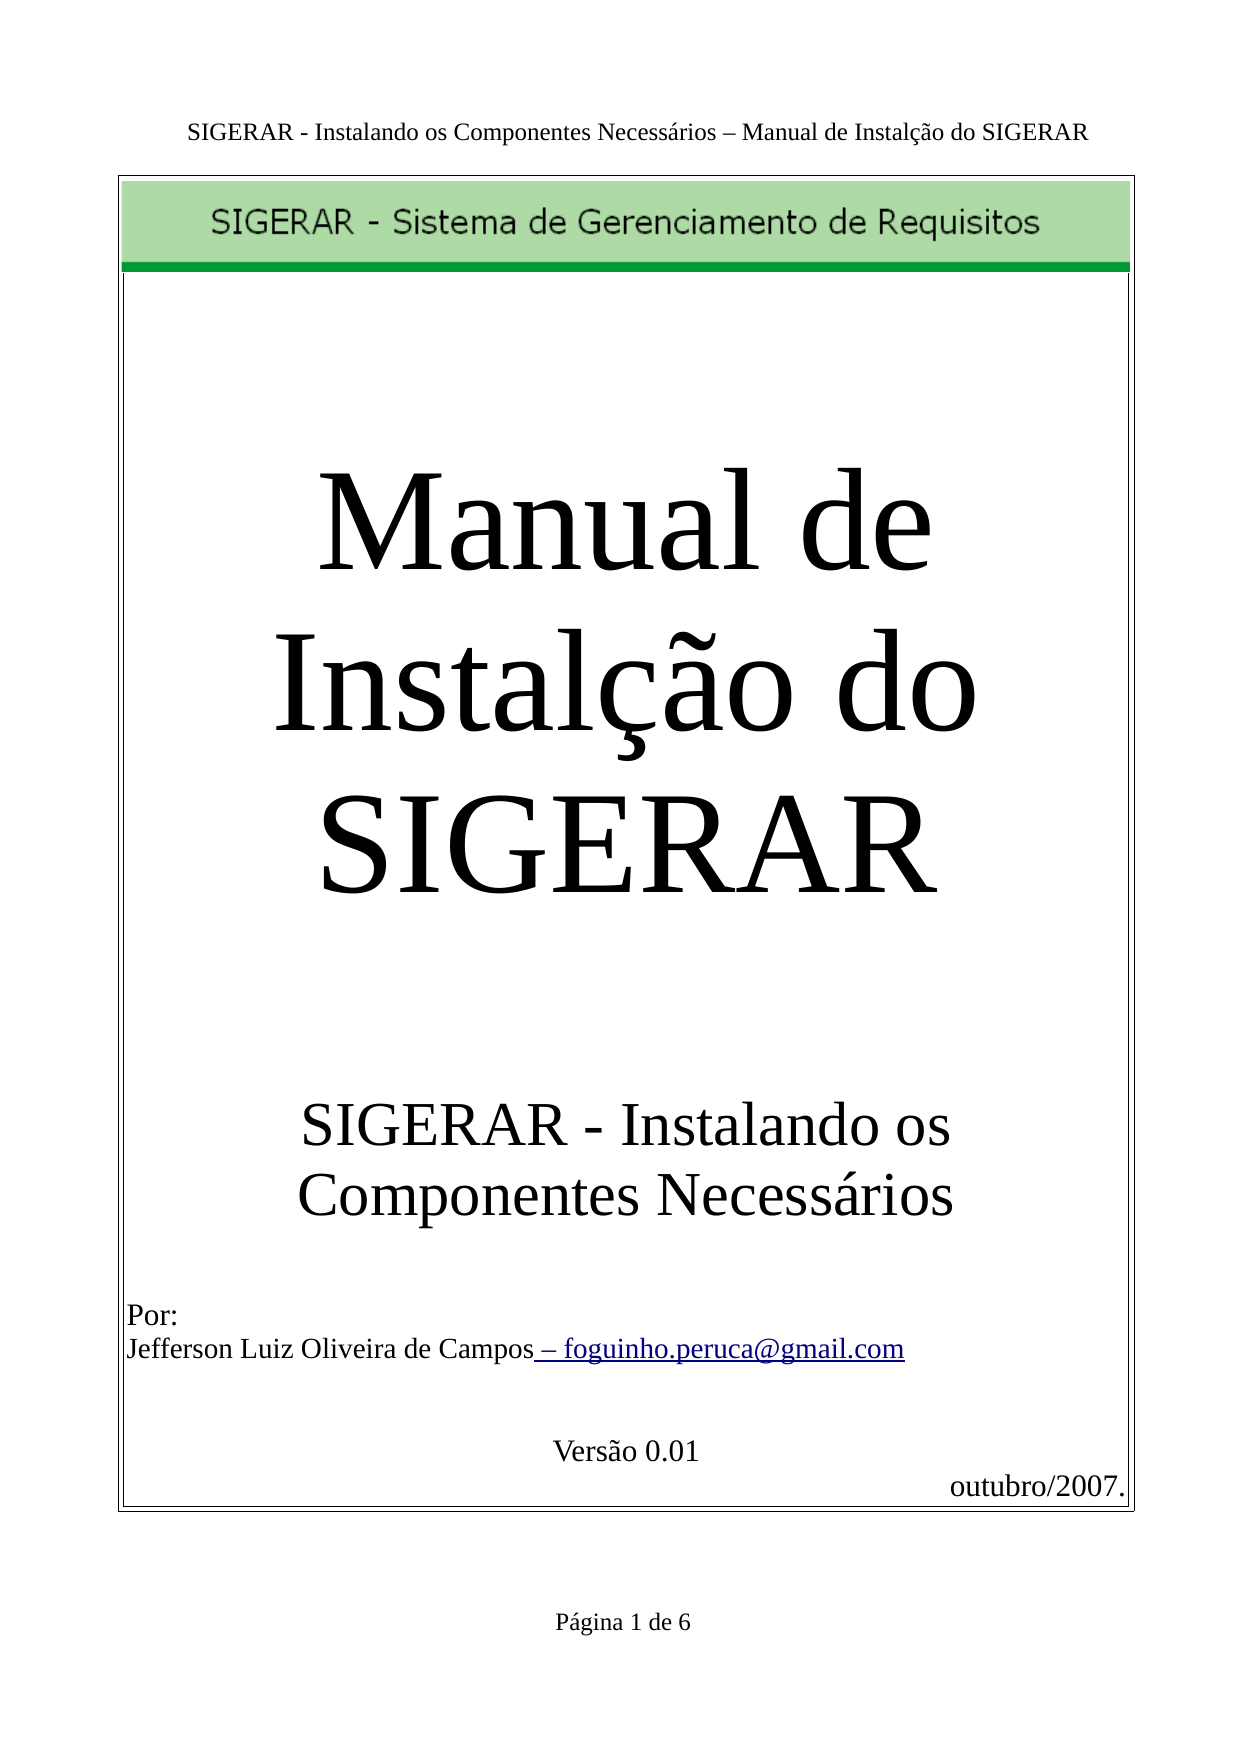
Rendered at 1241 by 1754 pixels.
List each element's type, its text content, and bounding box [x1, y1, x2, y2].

text [119, 431, 123, 924]
text SIGERAR - Instalando os Componentes Necessários [124, 1082, 1128, 1228]
text Por: [124, 1289, 1128, 1324]
text Outubro/2007. [119, 1460, 1134, 1511]
text Manual de Instalção do SIGERAR [124, 431, 1128, 924]
text [119, 1289, 123, 1324]
text Versão 0.01 [124, 1425, 1128, 1460]
text [1129, 1289, 1134, 1324]
text [1129, 431, 1134, 924]
text Jefferson Luiz Oliveira de Campos – foguinho.peruca@gmail.com [124, 1324, 1128, 1364]
